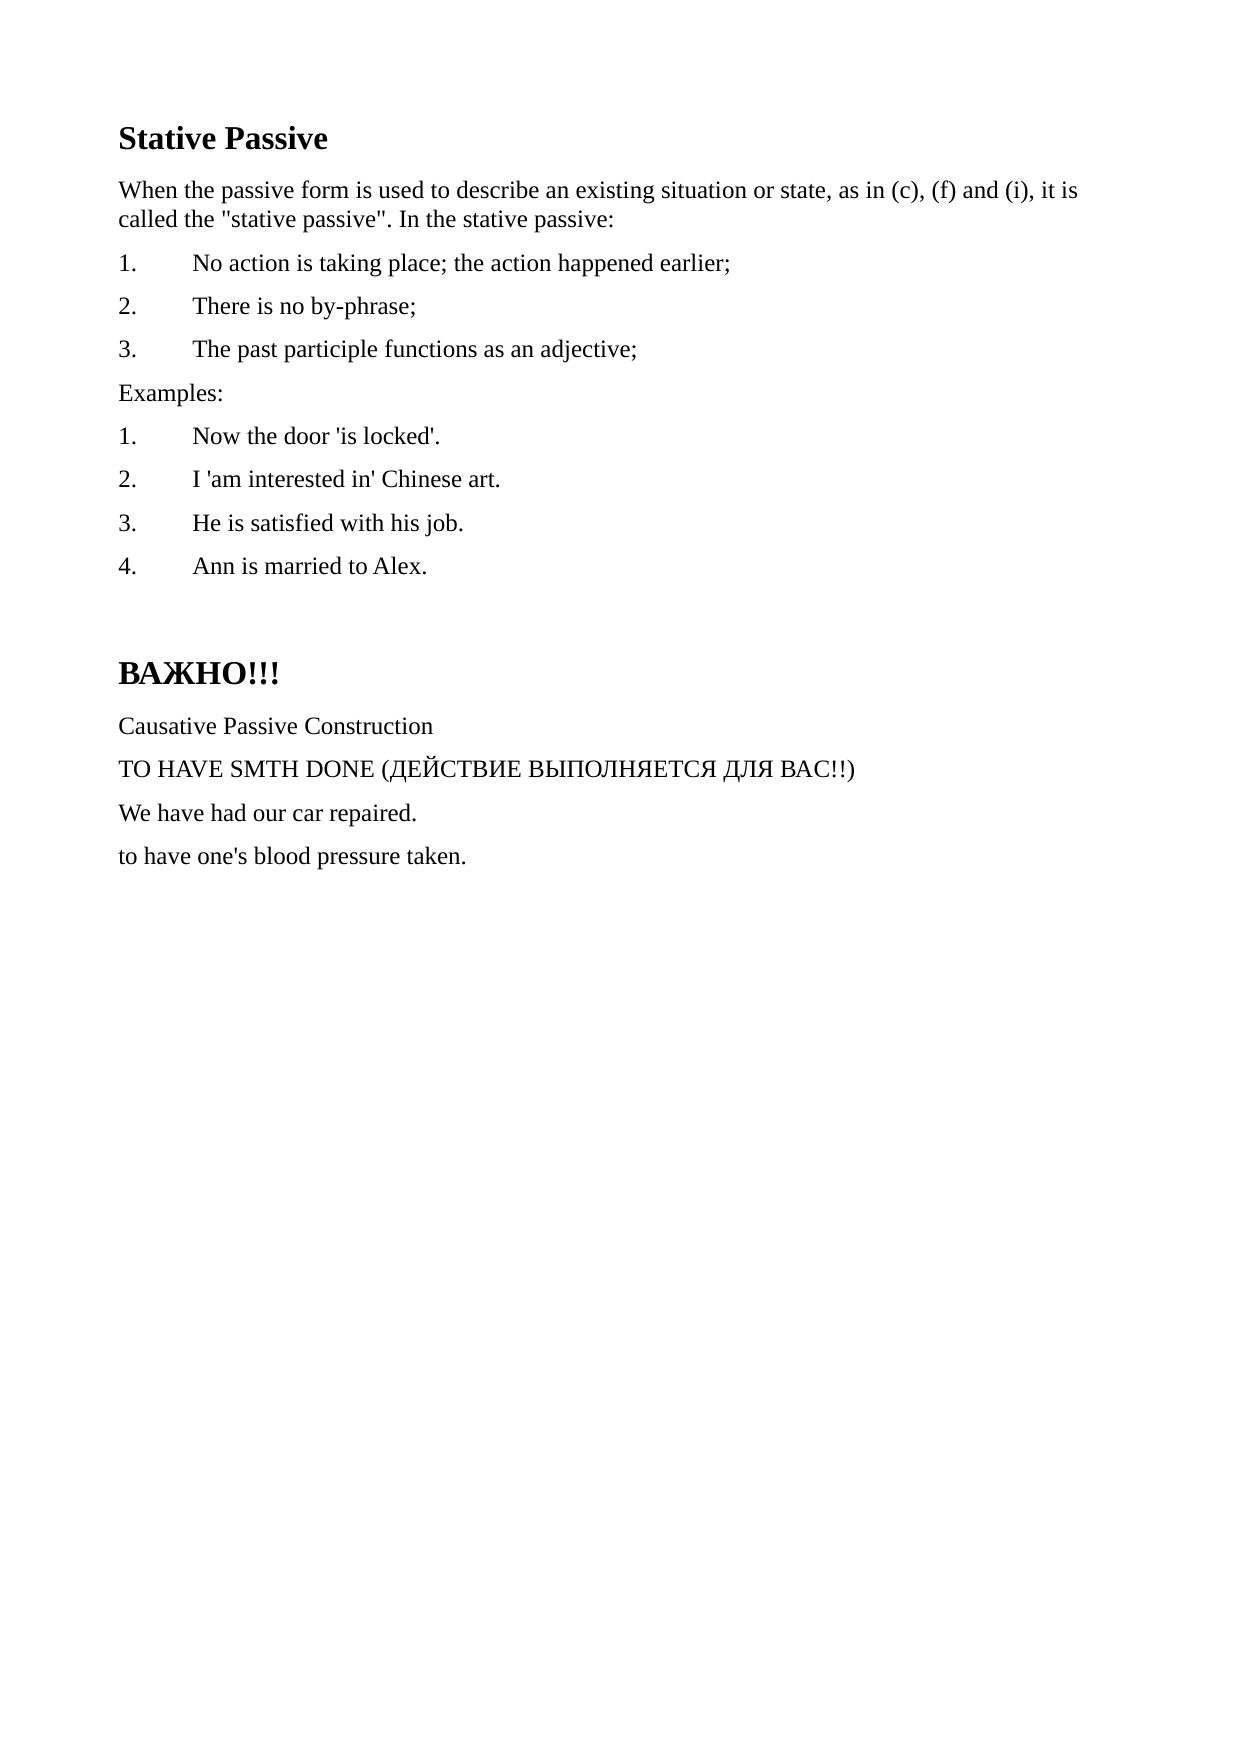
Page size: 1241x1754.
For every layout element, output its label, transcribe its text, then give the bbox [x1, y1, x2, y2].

text 1. Now the door 'is locked'. [118, 421, 1122, 450]
text 3. He is satisfied with his job. [118, 508, 1122, 536]
text to have one's blood pressure taken. [118, 841, 1122, 870]
text When the passive form is used to describe an existing situation or state, as in (c), (f) and (i), it is called the "stative passive". In the stative passive: [118, 176, 1122, 233]
text 2. There is no by-phrase; [118, 291, 1122, 320]
text 1. No action is taking place; the action happened earlier; [118, 248, 1122, 276]
text 3. The past participle functions as an adjective; [118, 334, 1122, 363]
text We have had our car repaired. [118, 798, 1122, 826]
text Causative Passive Construction [118, 711, 1122, 740]
text 2. I 'am interested in' Chinese art. [118, 464, 1122, 493]
subtitle Stative Passive [118, 118, 1122, 156]
text TO HAVE SMTH DONE (ДЕЙСТВИЕ ВЫПОЛНЯЕТСЯ ДЛЯ ВАС!!) [118, 754, 1122, 783]
text 4. Ann is married to Alex. [118, 551, 1122, 580]
subtitle ВАЖНО!!! [118, 653, 1122, 692]
text Examples: [118, 378, 1122, 406]
